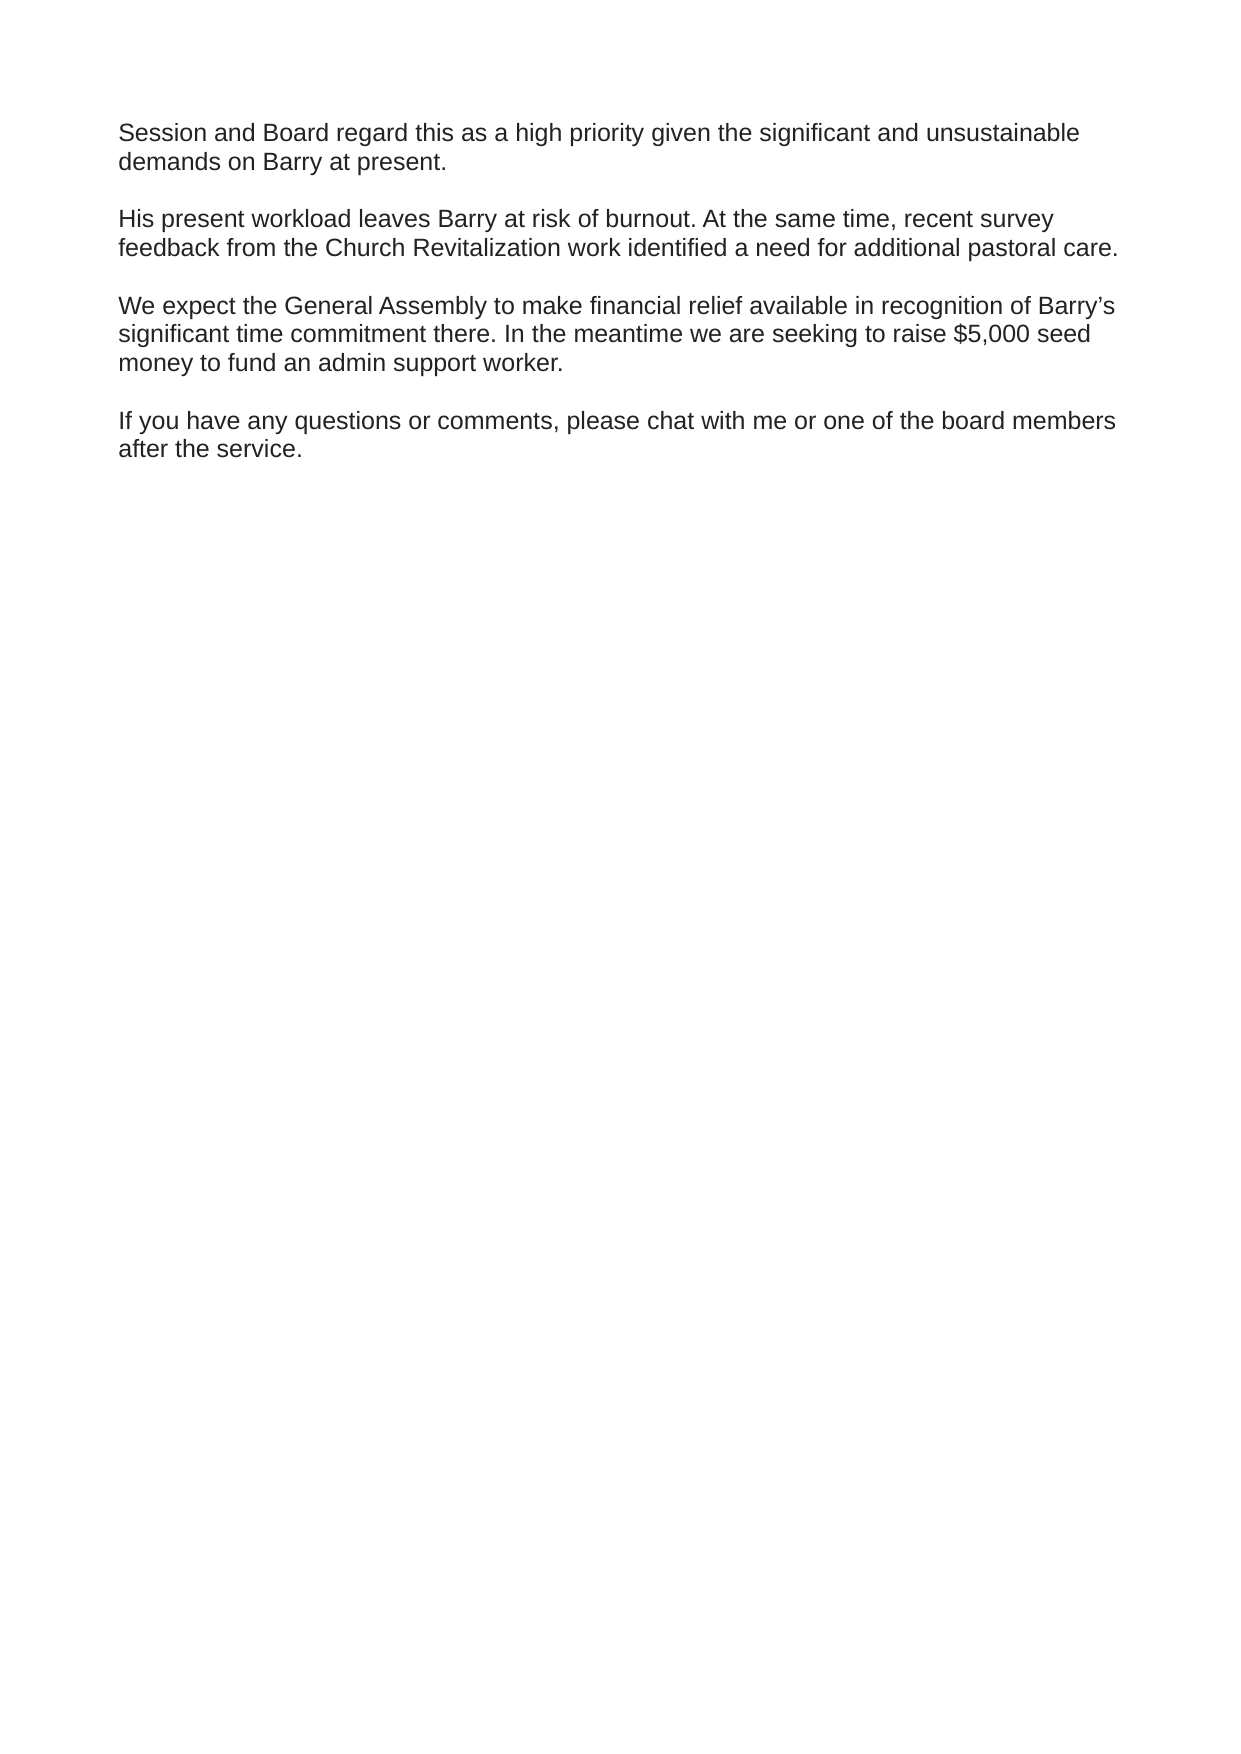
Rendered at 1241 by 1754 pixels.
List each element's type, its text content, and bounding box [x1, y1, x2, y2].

text His present workload leaves Barry at risk of burnout. At the same time, recent survey feedback from the Church Revitalization work identified a need for additional pastoral care. [118, 204, 1122, 262]
text Session and Board regard this as a high priority given the significant and unsustainable demands on Barry at present. [118, 118, 1122, 176]
text We expect the General Assembly to make financial relief available in recognition of Barry’s significant time commitment there. In the meantime we are seeking to raise $5,000 seed money to fund an admin support worker. [118, 291, 1122, 377]
text If you have any questions or comments, please chat with me or one of the board members after the service. [118, 406, 1122, 463]
